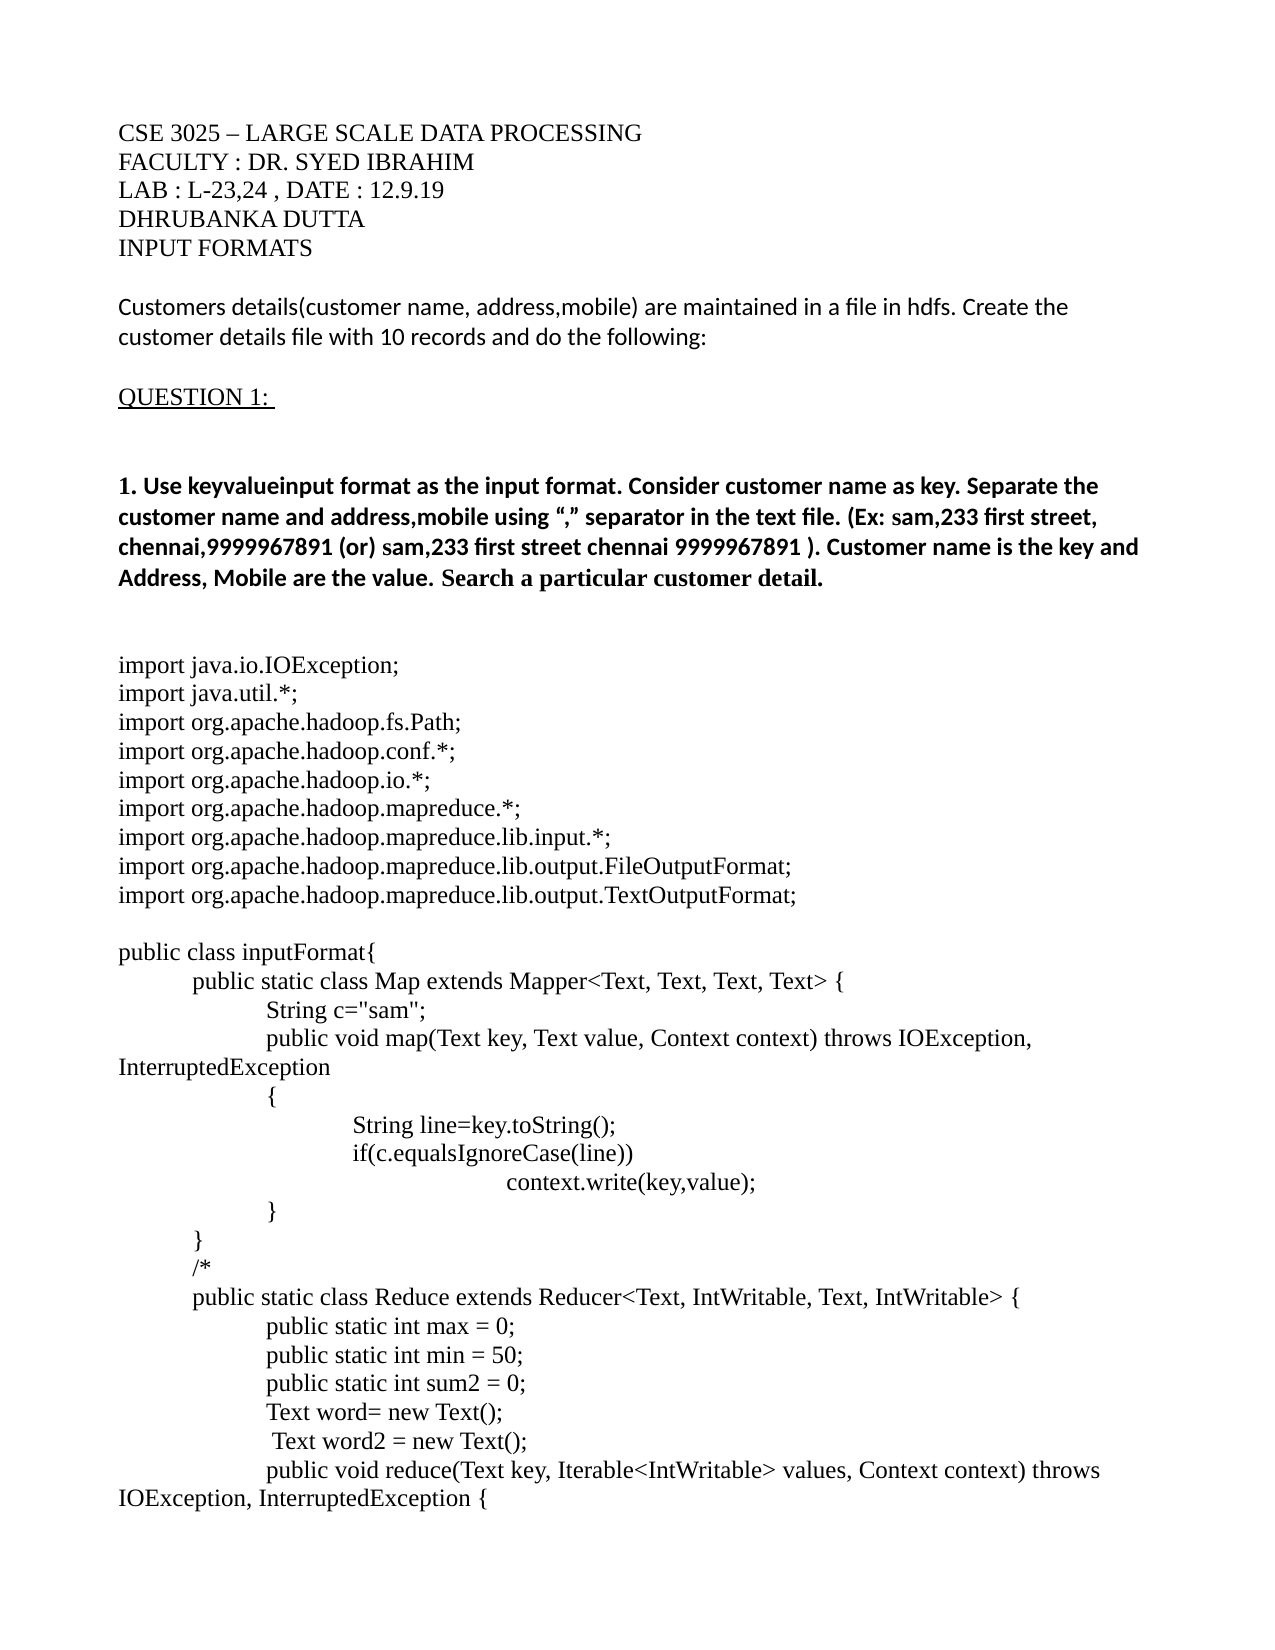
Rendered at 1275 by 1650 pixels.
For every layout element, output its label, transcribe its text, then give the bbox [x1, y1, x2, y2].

text /* [118, 1253, 1157, 1282]
text public static class Reduce extends Reducer<Text, IntWritable, Text, IntWritable> { [118, 1282, 1157, 1311]
text context.write(key,value); [118, 1167, 1157, 1196]
text { [118, 1081, 1157, 1110]
list Use keyvalueinput format as the input format. Consider customer name as key. Separate the customer name and address,mobile using “,” separator in the text file. (Ex: sam,233 first street, chennai,9999967891 (or) sam,233 first street chennai 9999967891 ). Customer name is the key and Address, Mobile are the value. Search a particular customer detail. [118, 470, 1157, 592]
text if(c.equalsIgnoreCase(line)) [118, 1138, 1157, 1167]
text public static int max = 0; [118, 1311, 1157, 1340]
text LAB : L-23,24 , DATE : 12.9.19 [118, 176, 1157, 204]
text public static int min = 50; [118, 1340, 1157, 1368]
text String line=key.toString(); [118, 1110, 1157, 1138]
text Customers details(customer name, address,mobile) are maintained in a file in hdfs. Create the customer details file with 10 records and do the following: [118, 291, 1157, 352]
text INPUT FORMATS [118, 233, 1157, 262]
text import org.apache.hadoop.mapreduce.lib.output.TextOutputFormat; [118, 880, 1157, 908]
text Text word2 = new Text(); [118, 1426, 1157, 1455]
text public void map(Text key, Text value, Context context) throws IOException, InterruptedException [118, 1023, 1157, 1081]
text FACULTY : DR. SYED IBRAHIM [118, 147, 1157, 176]
text Text word= new Text(); [118, 1397, 1157, 1426]
text import org.apache.hadoop.fs.Path; [118, 707, 1157, 736]
text public static class Map extends Mapper<Text, Text, Text, Text> { [118, 966, 1157, 995]
text import org.apache.hadoop.mapreduce.lib.output.FileOutputFormat; [118, 851, 1157, 880]
text public static int sum2 = 0; [118, 1368, 1157, 1397]
text import org.apache.hadoop.io.*; [118, 765, 1157, 793]
text CSE 3025 – LARGE SCALE DATA PROCESSING [118, 118, 1157, 147]
text } [118, 1225, 1157, 1253]
text public void reduce(Text key, Iterable<IntWritable> values, Context context) throws IOException, InterruptedException { [118, 1455, 1157, 1512]
text import org.apache.hadoop.conf.*; [118, 736, 1157, 765]
text import java.util.*; [118, 678, 1157, 707]
text import org.apache.hadoop.mapreduce.lib.input.*; [118, 822, 1157, 851]
text DHRUBANKA DUTTA [118, 204, 1157, 233]
text import java.io.IOException; [118, 650, 1157, 678]
text public class inputFormat{ [118, 937, 1157, 966]
text import org.apache.hadoop.mapreduce.*; [118, 793, 1157, 822]
text ­QUESTION 1: [118, 382, 1157, 411]
text } [118, 1196, 1157, 1225]
text String c="sam"; [118, 995, 1157, 1023]
